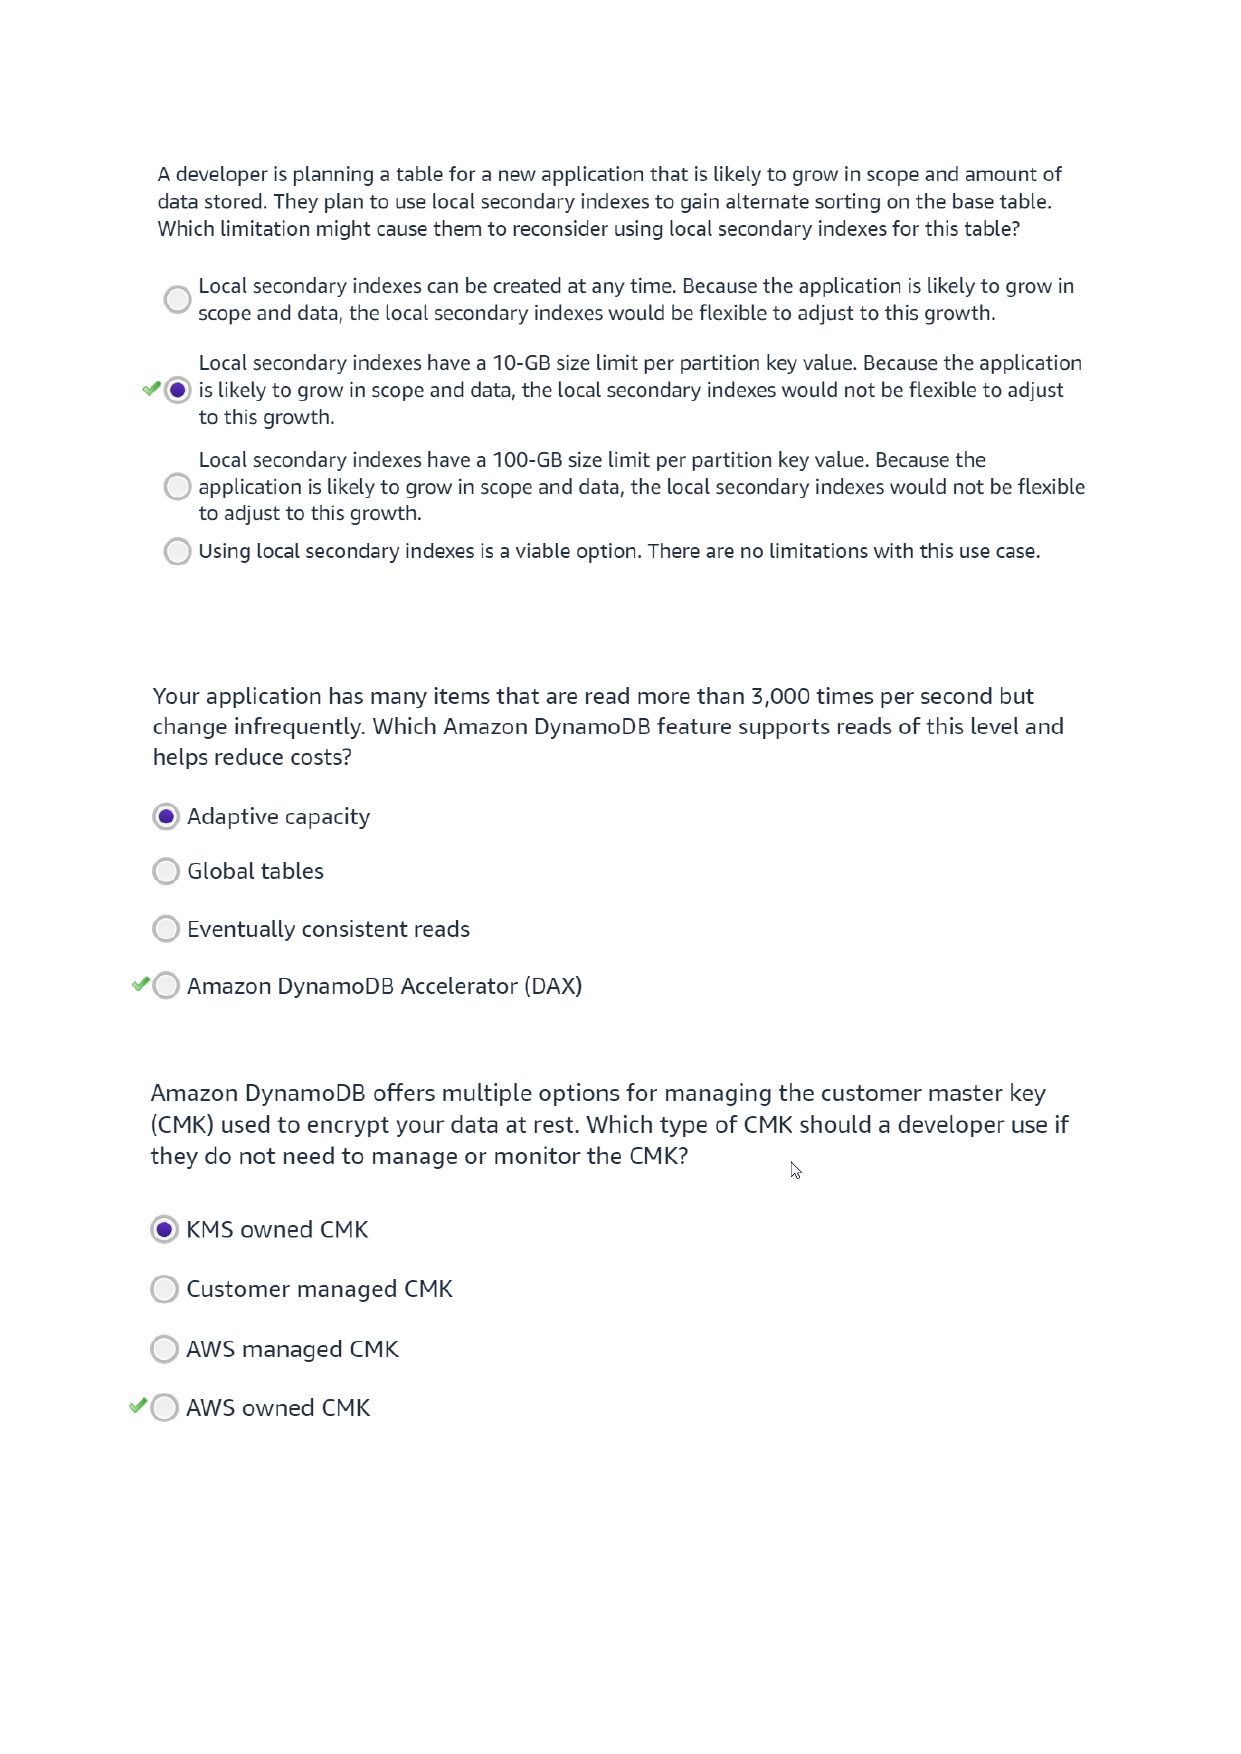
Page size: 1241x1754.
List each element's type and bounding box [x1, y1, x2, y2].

picture [132, 151, 1137, 574]
picture [118, 675, 1122, 1036]
picture [118, 1070, 1122, 1446]
